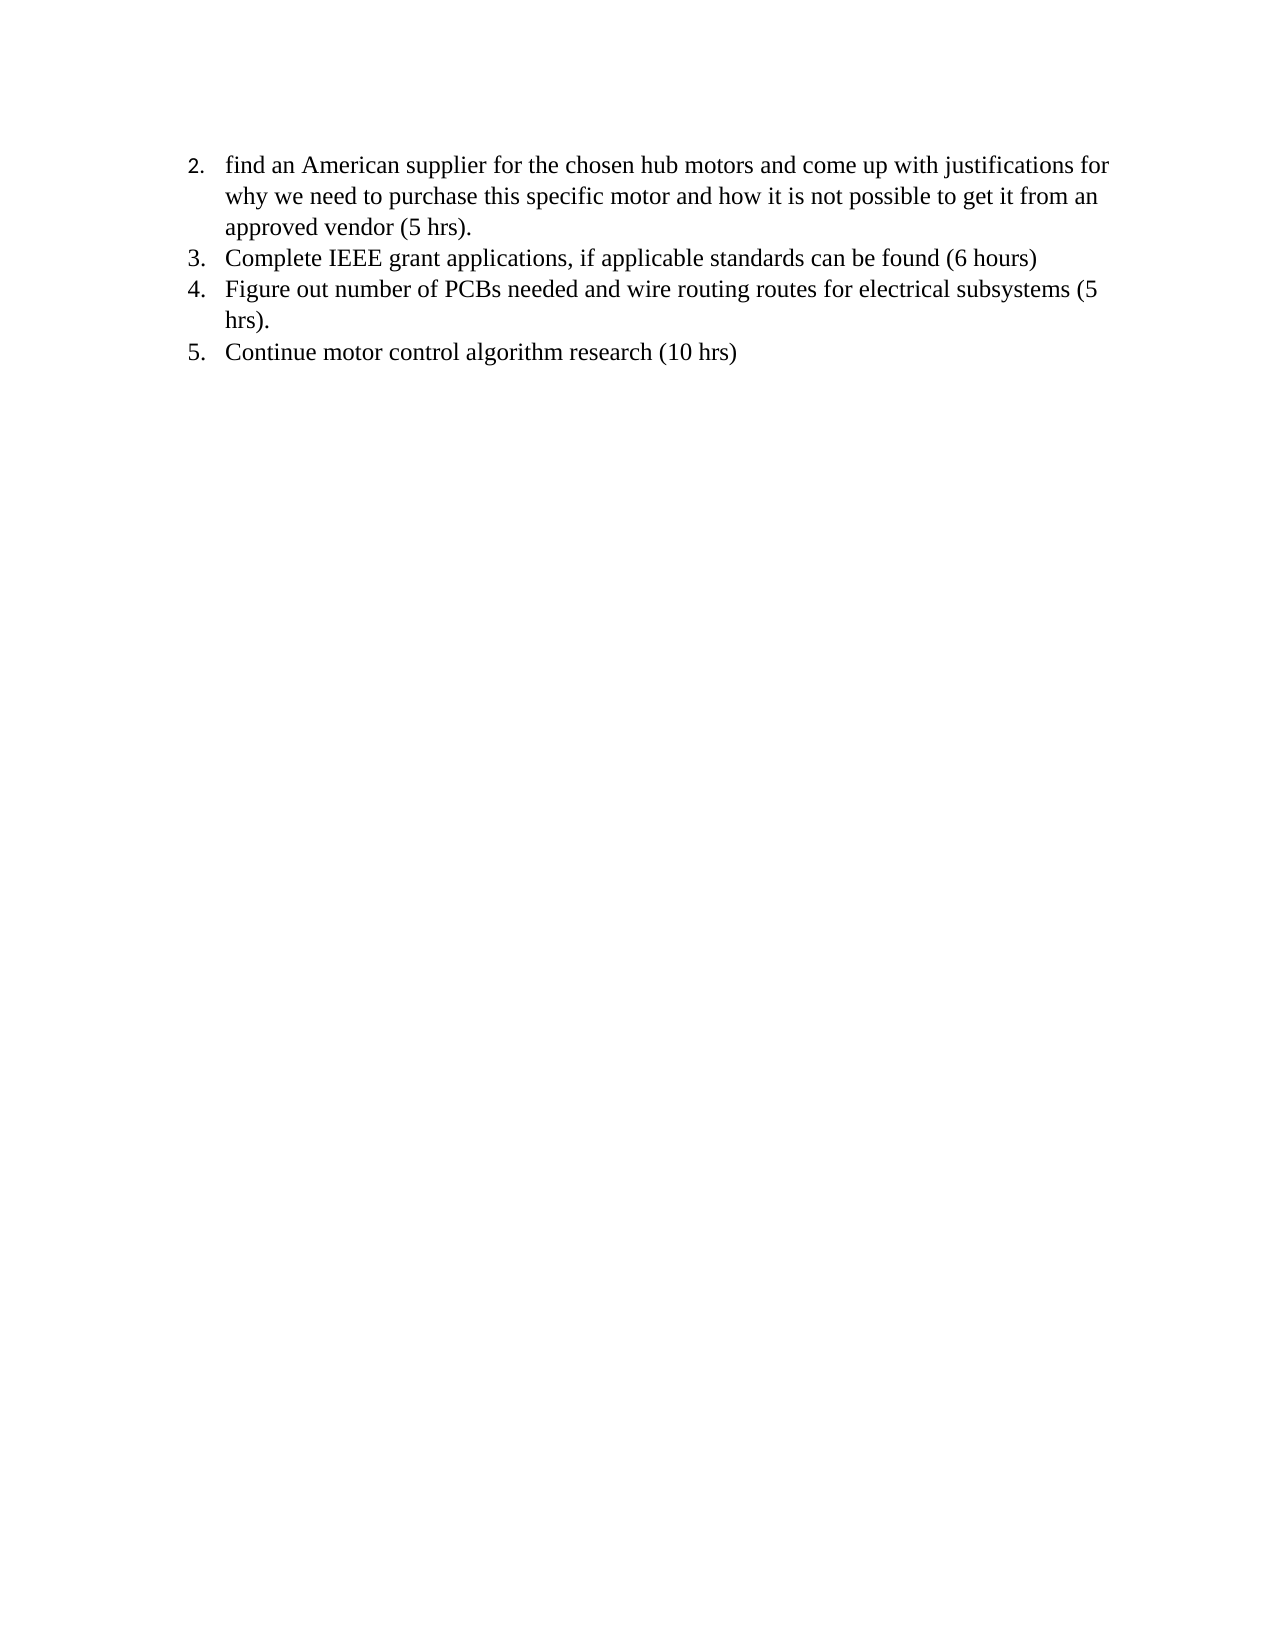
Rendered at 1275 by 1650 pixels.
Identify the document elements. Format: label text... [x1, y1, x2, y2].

list Complete IEEE grant applications, if applicable standards can be found (6 hours) [187, 243, 1125, 272]
list Figure out number of PCBs needed and wire routing routes for electrical subsystems (5 hrs). [187, 274, 1125, 334]
list find an American supplier for the chosen hub motors and come up with justifications for why we need to purchase this specific motor and how it is not possible to get it from an approved vendor (5 hrs). [187, 150, 1125, 241]
list Continue motor control algorithm research (10 hrs) [187, 337, 1125, 365]
